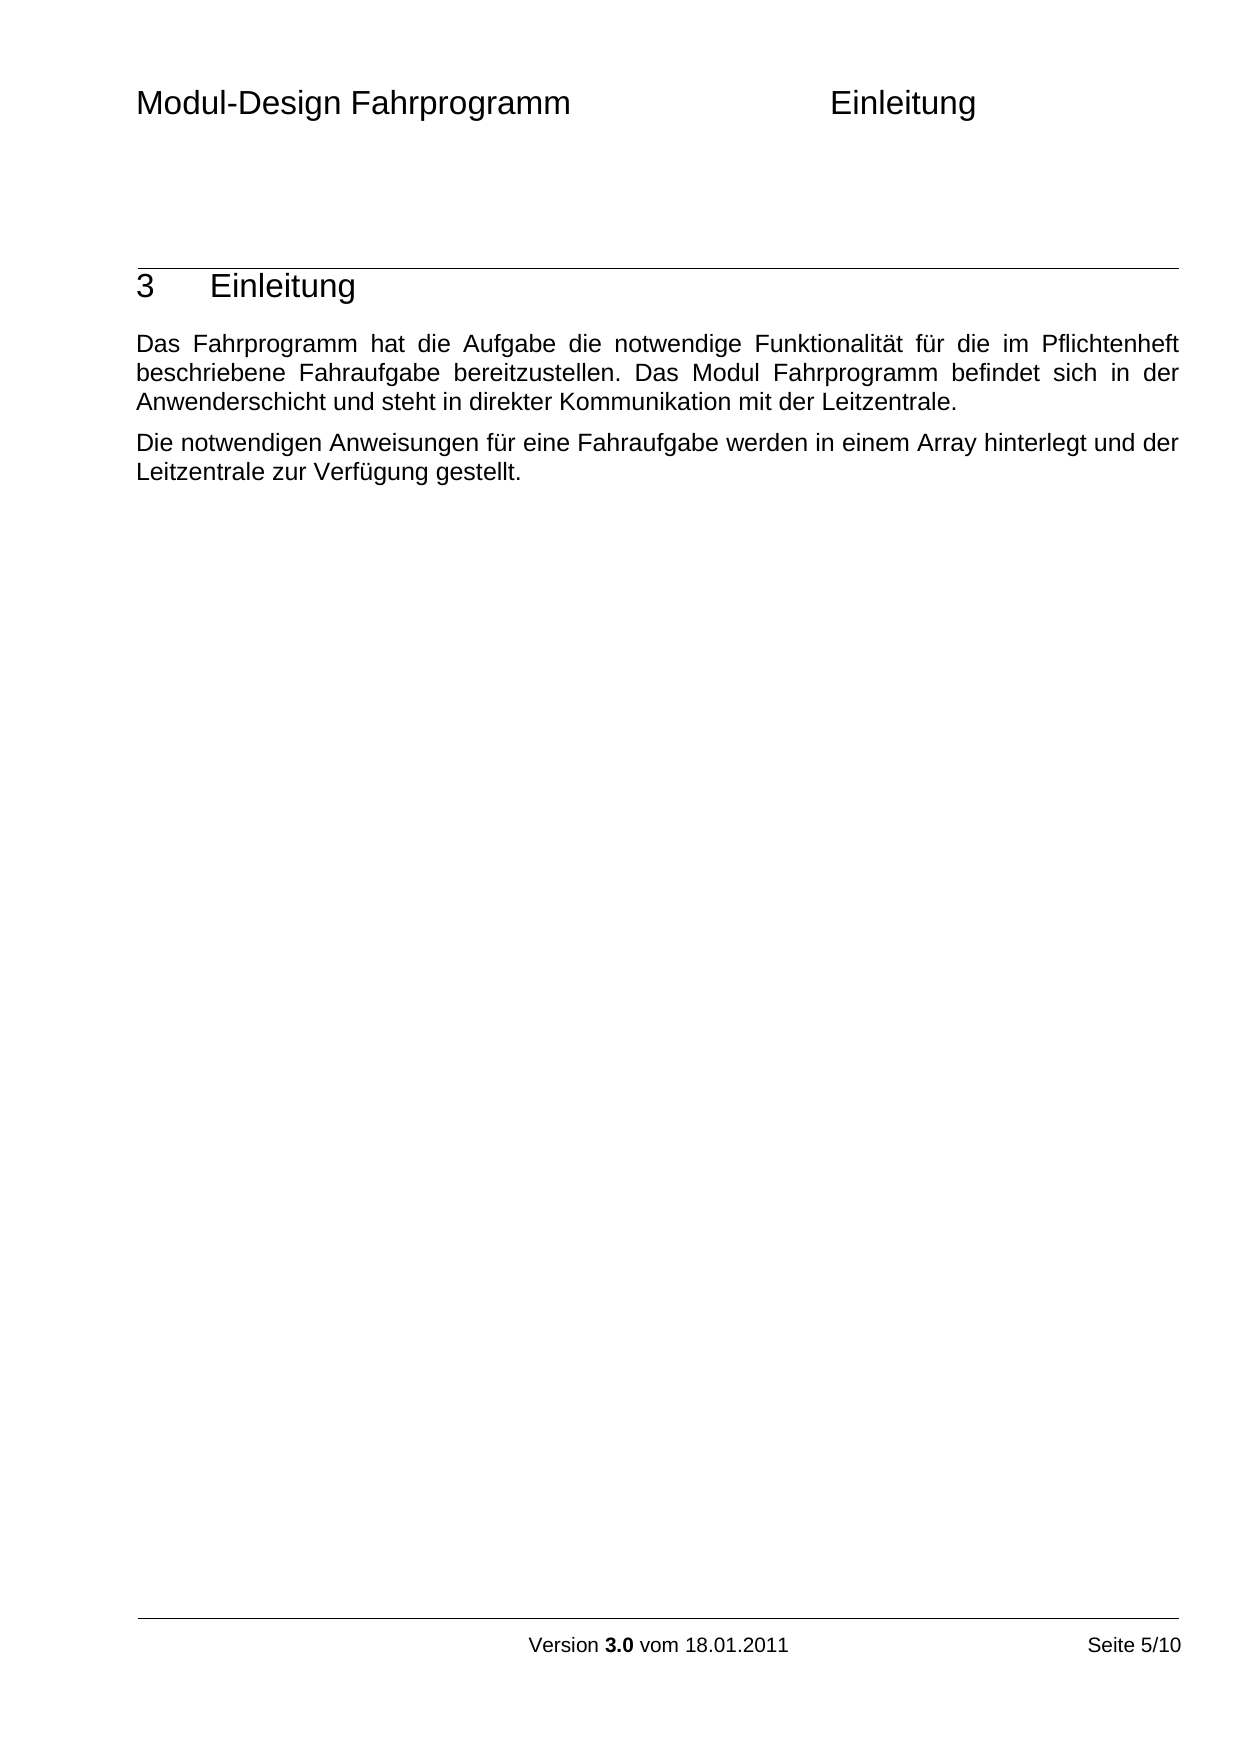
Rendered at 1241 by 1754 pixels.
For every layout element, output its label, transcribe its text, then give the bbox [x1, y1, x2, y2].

subtitle Einleitung [136, 289, 350, 304]
subtitle Einleitung [349, 289, 1181, 304]
text Das Fahrprogramm hat die Aufgabe die notwendige Funktionalität für die im Pflichtenheft beschriebene Fahraufgabe bereitzustellen. Das Modul Fahrprogramm befindet sich in der Anwenderschicht und steht in direkter Kommunikation mit der Leitzentrale. [136, 329, 1181, 416]
text Die notwendigen Anweisungen für eine Fahraufgabe werden in einem Array hinterlegt und der Leitzentrale zur Verfügung gestellt. [136, 428, 1181, 486]
